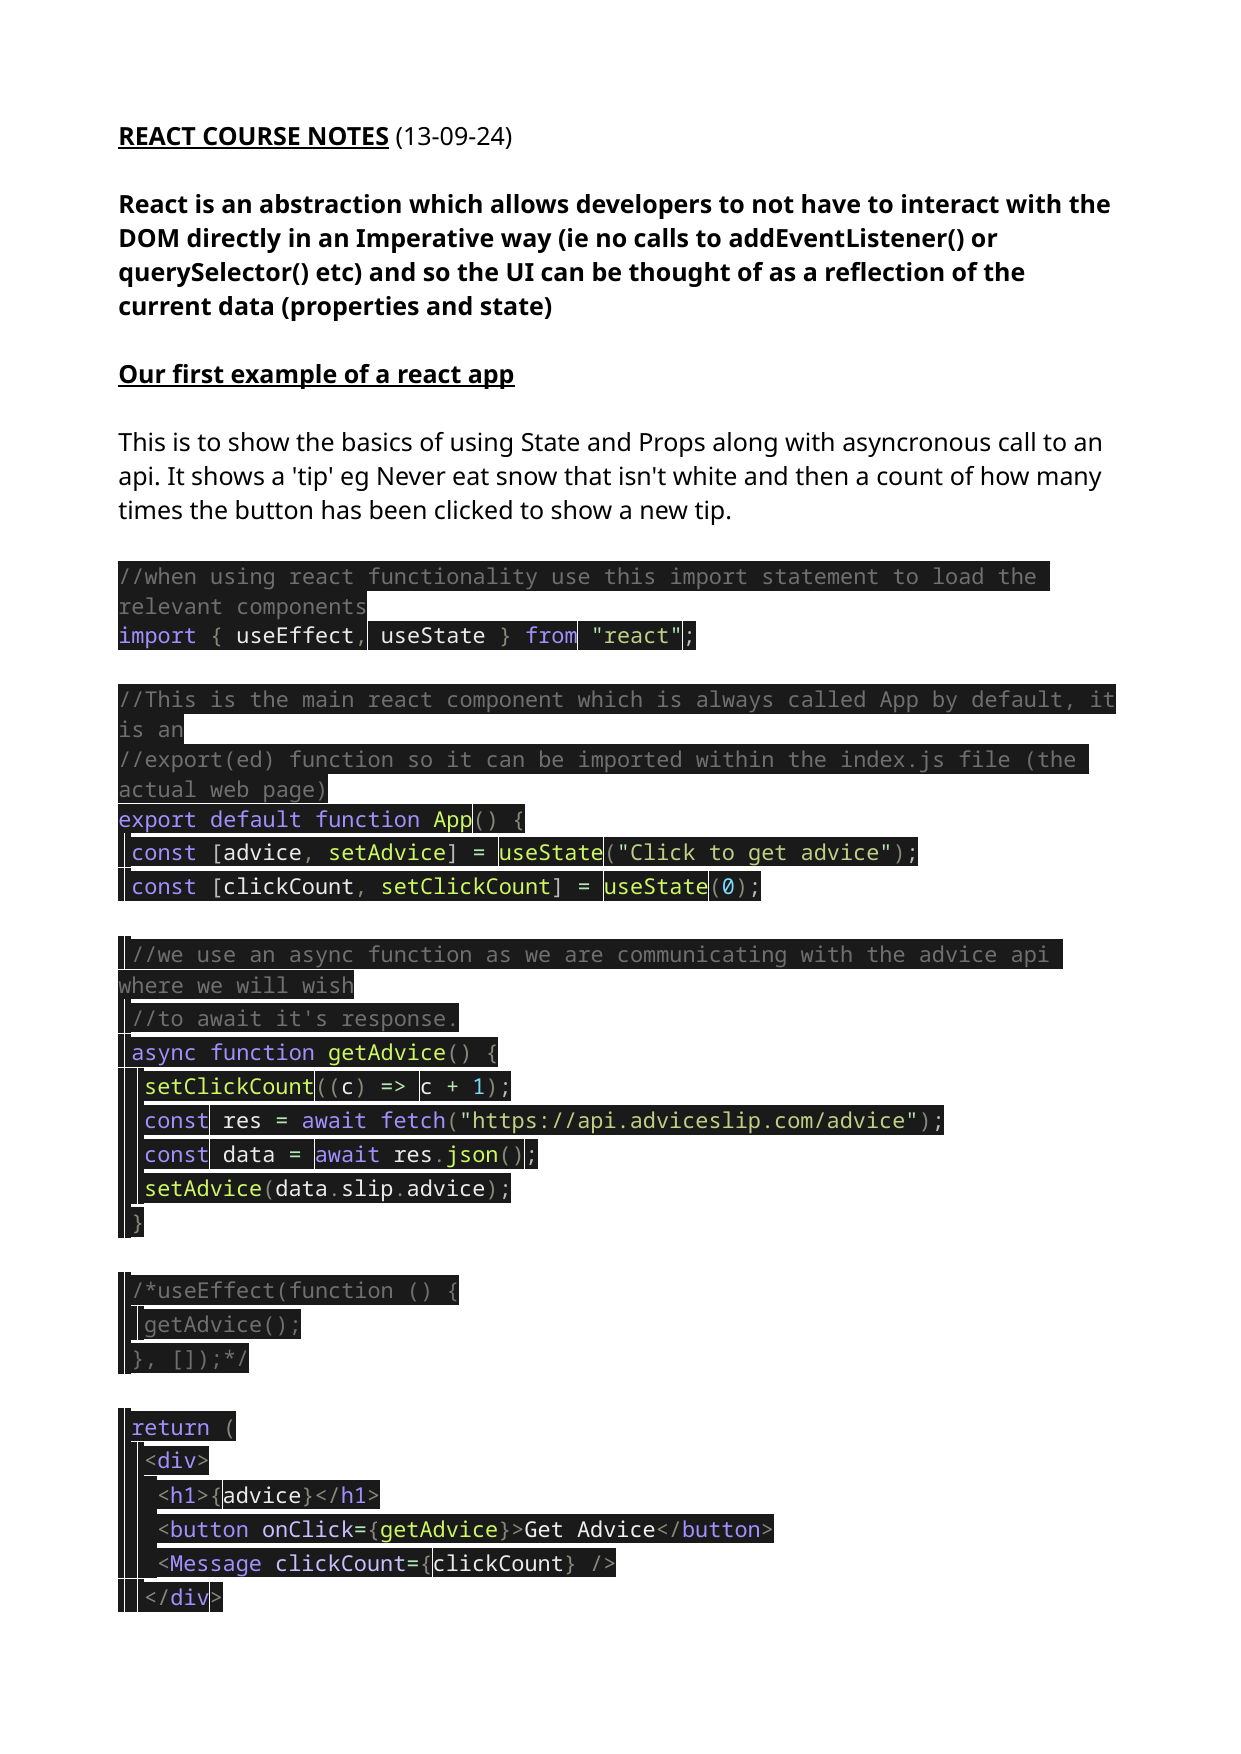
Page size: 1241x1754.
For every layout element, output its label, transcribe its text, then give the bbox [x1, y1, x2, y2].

text setAdvice(data.slip.advice); [118, 1170, 1122, 1204]
text //we use an async function as we are communicating with the advice api where we will wish [118, 936, 1122, 999]
text } [118, 1204, 1122, 1238]
text //to await it's response. [118, 999, 1122, 1033]
text const [clickCount, setClickCount] = useState(0); [118, 867, 1122, 901]
text const [advice, setAdvice] = useState("Click to get advice"); [118, 833, 1122, 867]
text </div> [118, 1578, 1122, 1612]
text <Message clickCount={clickCount} /> [118, 1544, 1122, 1578]
text const data = await res.json(); [118, 1136, 1122, 1170]
text }, []);*/ [118, 1340, 1122, 1374]
text import { useEffect, useState } from "react"; [118, 621, 1122, 650]
text //export(ed) function so it can be imported within the index.js file (the actual web page) [118, 744, 1122, 803]
text //when using react functionality use this import statement to load the relevant components [118, 561, 1122, 621]
text /*useEffect(function () { [118, 1272, 1122, 1306]
text React is an abstraction which allows developers to not have to interact with the DOM directly in an Imperative way (ie no calls to addEventListener() or querySelector() etc) and so the UI can be thought of as a reflection of the current data (properties and state) [118, 186, 1122, 322]
text REACT COURSE NOTES (13-09-24) [118, 118, 1122, 152]
text async function getAdvice() { [118, 1033, 1122, 1067]
text getAdvice(); [118, 1306, 1122, 1340]
text Our first example of a react app [118, 357, 1122, 391]
text return ( [118, 1408, 1122, 1442]
text export default function App() { [118, 803, 1122, 833]
text <div> [118, 1442, 1122, 1476]
text <button onClick={getAdvice}>Get Advice</button> [118, 1510, 1122, 1544]
text //This is the main react component which is always called App by default, it is an [118, 684, 1122, 744]
text setClickCount((c) => c + 1); [118, 1067, 1122, 1102]
text const res = await fetch("https://api.adviceslip.com/advice"); [118, 1102, 1122, 1136]
text This is to show the basics of using State and Props along with asyncronous call to an api. It shows a 'tip' eg Never eat snow that isn't white and then a count of how many times the button has been clicked to show a new tip. [118, 425, 1122, 527]
text <h1>{advice}</h1> [118, 1476, 1122, 1510]
